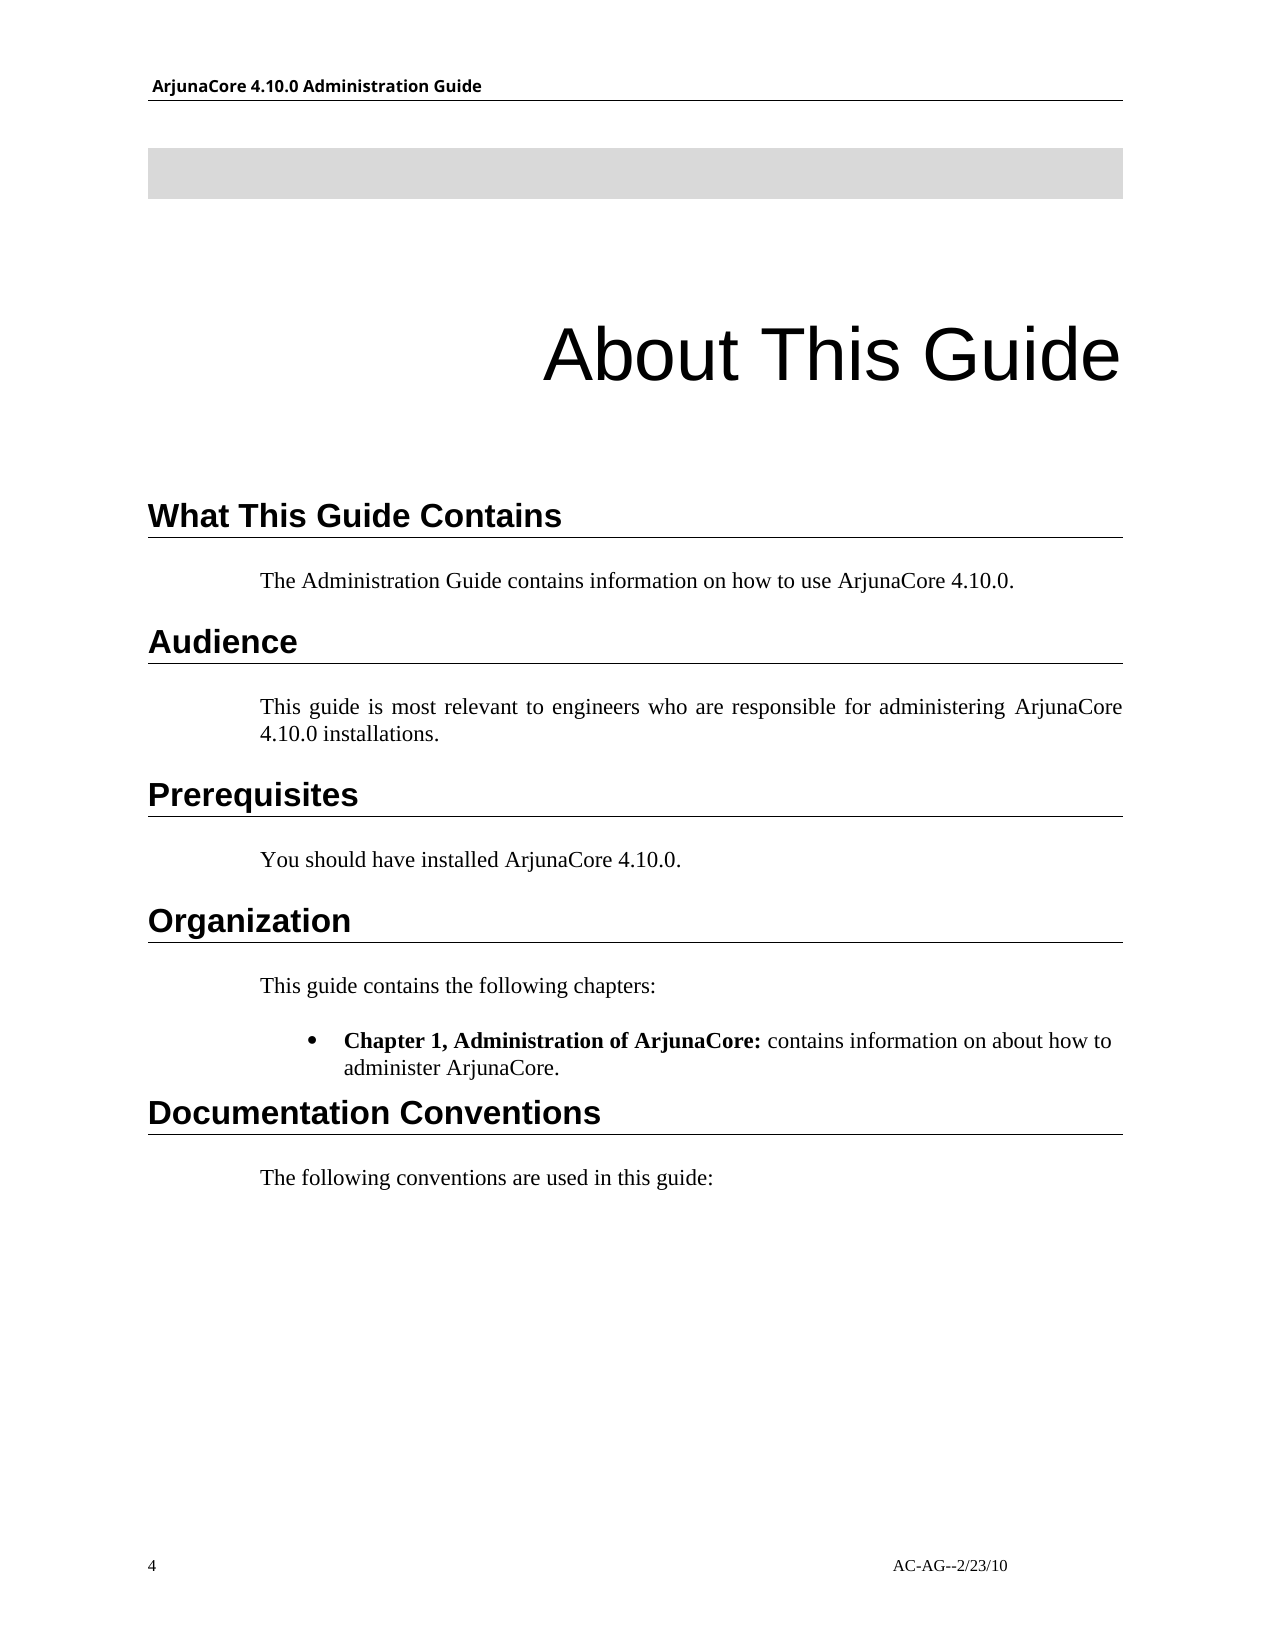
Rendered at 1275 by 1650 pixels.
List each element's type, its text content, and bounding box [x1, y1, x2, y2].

text This guide is most relevant to engineers who are responsible for administering ArjunaCore 4.10.0 installations. [260, 693, 1123, 746]
subtitle Prerequisites [148, 775, 1123, 816]
list Chapter 1, Administration of ArjunaCore: contains information on about how to administer ArjunaCore. [308, 1028, 1123, 1080]
subtitle Organization [148, 901, 1123, 942]
subtitle What This Guide Contains [148, 496, 1123, 537]
subtitle Audience [148, 622, 1123, 663]
text The following conventions are used in this guide: [260, 1164, 1123, 1190]
title About This Guide [263, 224, 1123, 396]
text The Administration Guide contains information on how to use ArjunaCore 4.10.0. [260, 567, 1123, 593]
text You should have installed ArjunaCore 4.10.0. [260, 846, 1123, 872]
text This guide contains the following chapters: [260, 972, 1123, 998]
subtitle Documentation Conventions [148, 1093, 1123, 1134]
